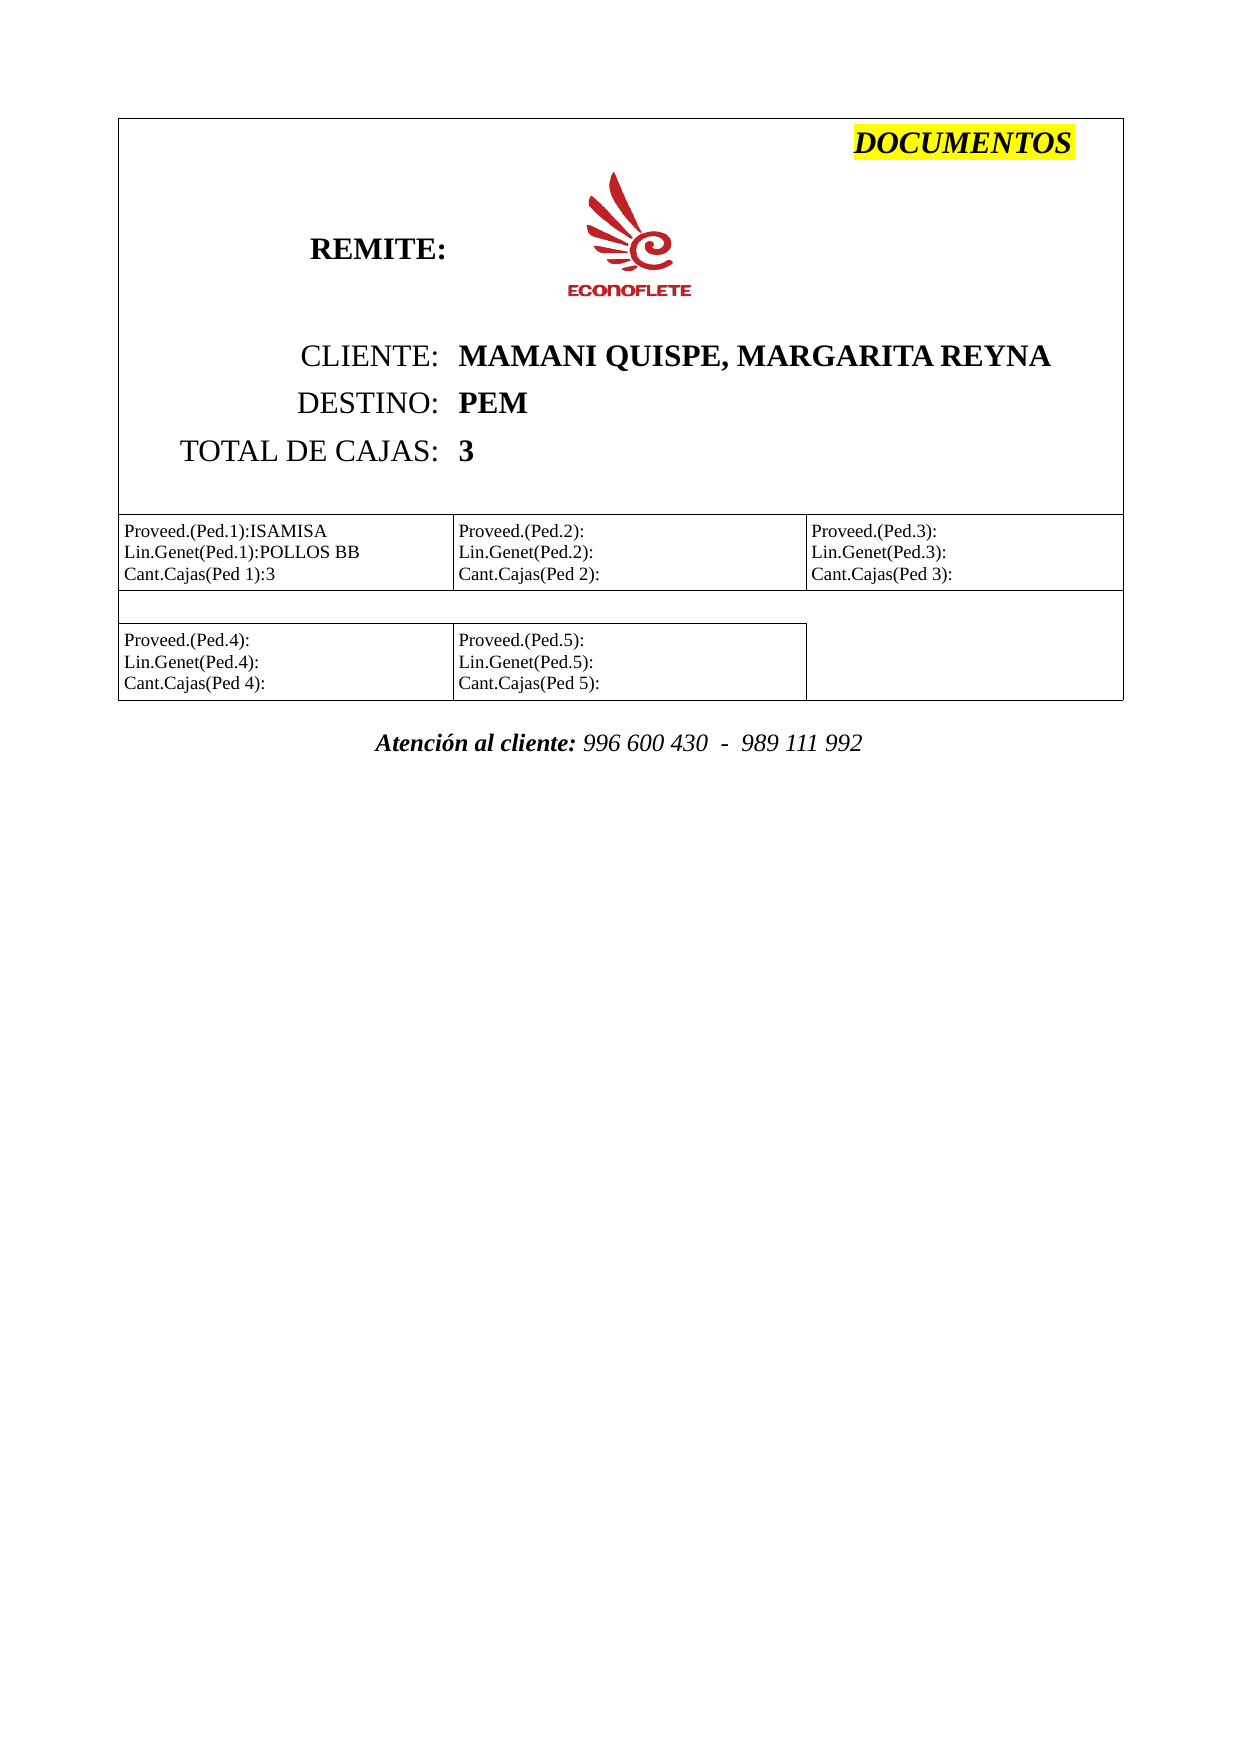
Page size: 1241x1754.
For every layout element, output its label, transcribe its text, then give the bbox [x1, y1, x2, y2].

table_cell CLIENTE: [119, 332, 453, 379]
table_cell [119, 474, 453, 514]
table_cell TOTAL DE CAJAS: [119, 426, 453, 474]
table_cell REMITE: [119, 166, 453, 332]
table_cell [453, 474, 806, 514]
table_cell [119, 591, 453, 623]
table_cell MAMANI QUISPE, MARGARITA REYNA [453, 332, 1123, 379]
table_header DOCUMENTOS [806, 119, 1123, 166]
table_cell Proveed.(Ped.3): Lin.Genet(Ped.3): Cant.Cajas(Ped 3): [807, 515, 1123, 590]
picture [552, 171, 707, 297]
table_cell PEM [453, 379, 806, 426]
table_cell 3 [453, 426, 1123, 474]
table_cell Proveed.(Ped.4): Lin.Genet(Ped.4): Cant.Cajas(Ped 4): [119, 624, 453, 699]
table_cell [807, 623, 1123, 699]
table_cell Proveed.(Ped.2): Lin.Genet(Ped.2): Cant.Cajas(Ped 2): [454, 515, 806, 590]
table_cell [453, 166, 806, 332]
table_header [453, 119, 806, 166]
table_cell Proveed.(Ped.5): Lin.Genet(Ped.5): Cant.Cajas(Ped 5): [454, 624, 806, 699]
table_cell Proveed.(Ped.1):ISAMISA Lin.Genet(Ped.1):POLLOS BB Cant.Cajas(Ped 1):3 [119, 515, 453, 590]
table_header [119, 119, 453, 166]
table_cell [806, 379, 1123, 426]
table_cell [806, 591, 1123, 623]
text Atención al cliente: 996 600 430 - 989 111 992 [118, 728, 1122, 757]
table_cell [806, 474, 1123, 514]
table_cell [453, 591, 806, 623]
table_cell [806, 166, 1123, 332]
table_cell DESTINO: [119, 379, 453, 426]
